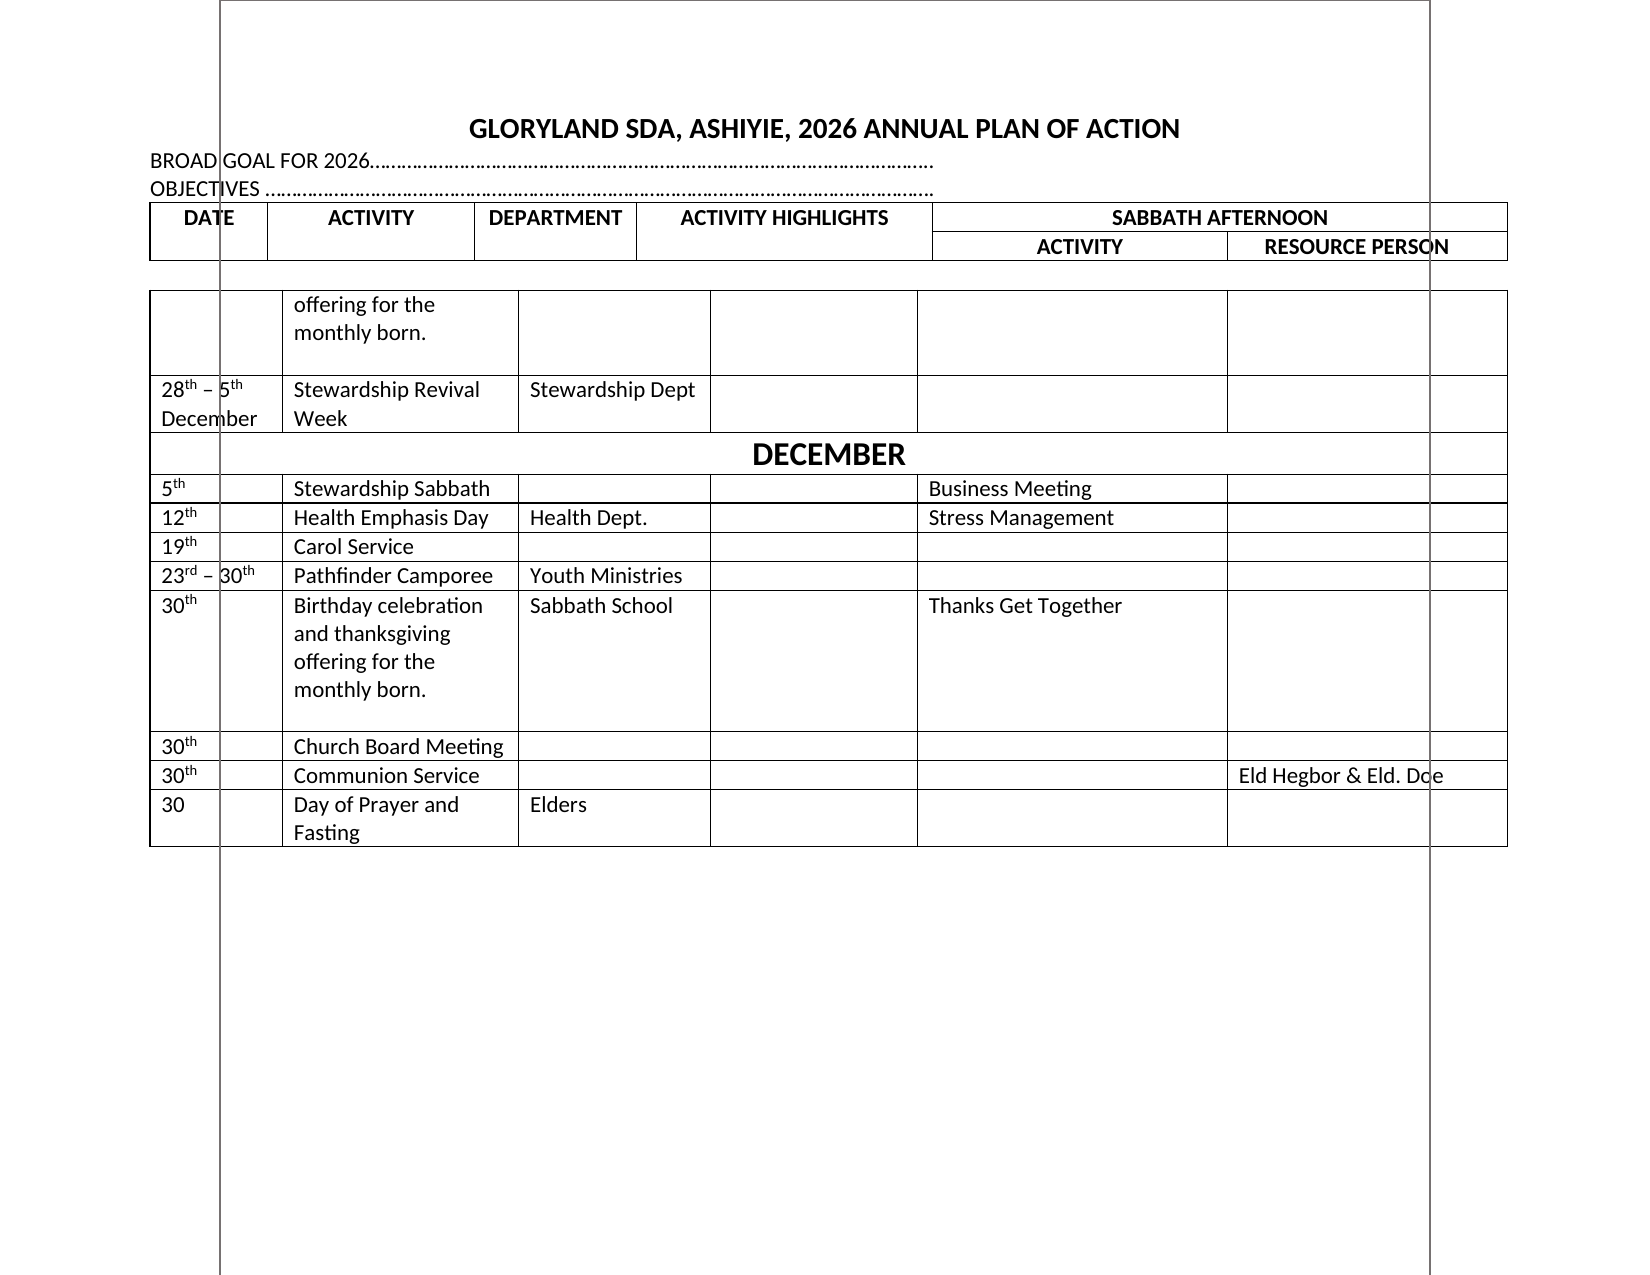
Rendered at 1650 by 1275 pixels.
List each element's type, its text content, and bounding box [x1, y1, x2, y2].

table_cell [1431, 562, 1507, 590]
table_cell Sabbath School [519, 591, 710, 731]
table_cell [1228, 562, 1429, 590]
table_cell [1228, 291, 1429, 374]
table_cell Eld Hegbor & Eld. Doe [1431, 761, 1507, 789]
table_cell [918, 376, 1227, 432]
table_cell Pathfinder Camporee [283, 562, 518, 590]
table_cell [918, 291, 1227, 374]
table_cell [711, 732, 917, 760]
table_cell [519, 732, 710, 760]
table_cell [711, 504, 917, 532]
table_cell Day of Prayer and Fasting [283, 790, 518, 846]
table_cell 12th [151, 504, 219, 532]
table_cell [711, 291, 917, 374]
table_cell Business Meeting [918, 475, 1227, 502]
table_cell [1228, 732, 1429, 760]
table_cell [1431, 790, 1507, 846]
table_cell [1228, 591, 1429, 731]
table_cell [1431, 591, 1507, 731]
table_cell [221, 291, 282, 374]
table_cell 30th [151, 732, 219, 760]
table_cell [1228, 533, 1429, 561]
table_cell 30th [151, 591, 219, 731]
table_cell [918, 761, 1227, 789]
table_cell [519, 533, 710, 561]
table_cell [918, 732, 1227, 760]
table_cell 28th – 5th December [151, 376, 219, 432]
table_cell Health Dept. [519, 504, 710, 532]
table_cell [221, 475, 282, 502]
table_cell [519, 475, 710, 502]
table_cell 5th [151, 475, 219, 502]
table_cell [519, 291, 710, 374]
table_cell [711, 533, 917, 561]
table_cell [711, 376, 917, 432]
table_cell 30th [221, 562, 282, 590]
table_cell 19th [151, 533, 219, 561]
table_cell [221, 591, 282, 731]
table_cell [1228, 475, 1429, 502]
table_cell [711, 475, 917, 502]
table_cell [711, 562, 917, 590]
table_cell [519, 761, 710, 789]
table_cell [221, 732, 282, 760]
table_cell Birthday celebration and thanksgiving offering for the monthly born. [283, 591, 518, 731]
table_cell [151, 433, 219, 473]
table_cell [918, 533, 1227, 561]
table_cell [1431, 433, 1507, 473]
table_cell Church Board Meeting [283, 732, 518, 760]
table_cell [221, 533, 282, 561]
table_cell [918, 790, 1227, 846]
table_cell DECEMBER [221, 433, 1429, 473]
table_cell [1228, 790, 1429, 846]
table_cell [1431, 291, 1507, 374]
table_cell [1431, 732, 1507, 760]
table_cell 30 [151, 790, 219, 846]
table_cell Stewardship Revival Week [283, 376, 518, 432]
table_cell [1228, 504, 1429, 532]
table_cell [918, 562, 1227, 590]
table_cell Youth Ministries [519, 562, 710, 590]
table_cell [1431, 376, 1507, 432]
table_cell 30th [151, 761, 219, 789]
table_cell Stewardship Sabbath [283, 475, 518, 502]
table_cell offering for the monthly born. [283, 291, 518, 374]
table_cell [1431, 475, 1507, 502]
table_cell [221, 504, 282, 532]
table_cell [151, 291, 219, 374]
table_cell [1431, 533, 1507, 561]
table_cell Thanks Get Together [918, 591, 1227, 731]
table_cell Communion Service [283, 761, 518, 789]
table_cell Carol Service [283, 533, 518, 561]
table_cell 28th – 5th December [221, 376, 282, 432]
table_cell Eld Hegbor & Eld. Doe [1228, 761, 1429, 789]
table_cell Stress Management [918, 504, 1227, 532]
table_cell 23rd – [151, 562, 219, 590]
table_cell [221, 761, 282, 789]
table_cell [221, 790, 282, 846]
table_cell [711, 591, 917, 731]
table_cell [1228, 376, 1429, 432]
table_cell Elders [519, 790, 710, 846]
table_cell [1431, 504, 1507, 532]
table_cell Stewardship Dept [519, 376, 710, 432]
table_cell Health Emphasis Day [283, 504, 518, 532]
table_cell [711, 790, 917, 846]
table_cell [711, 761, 917, 789]
